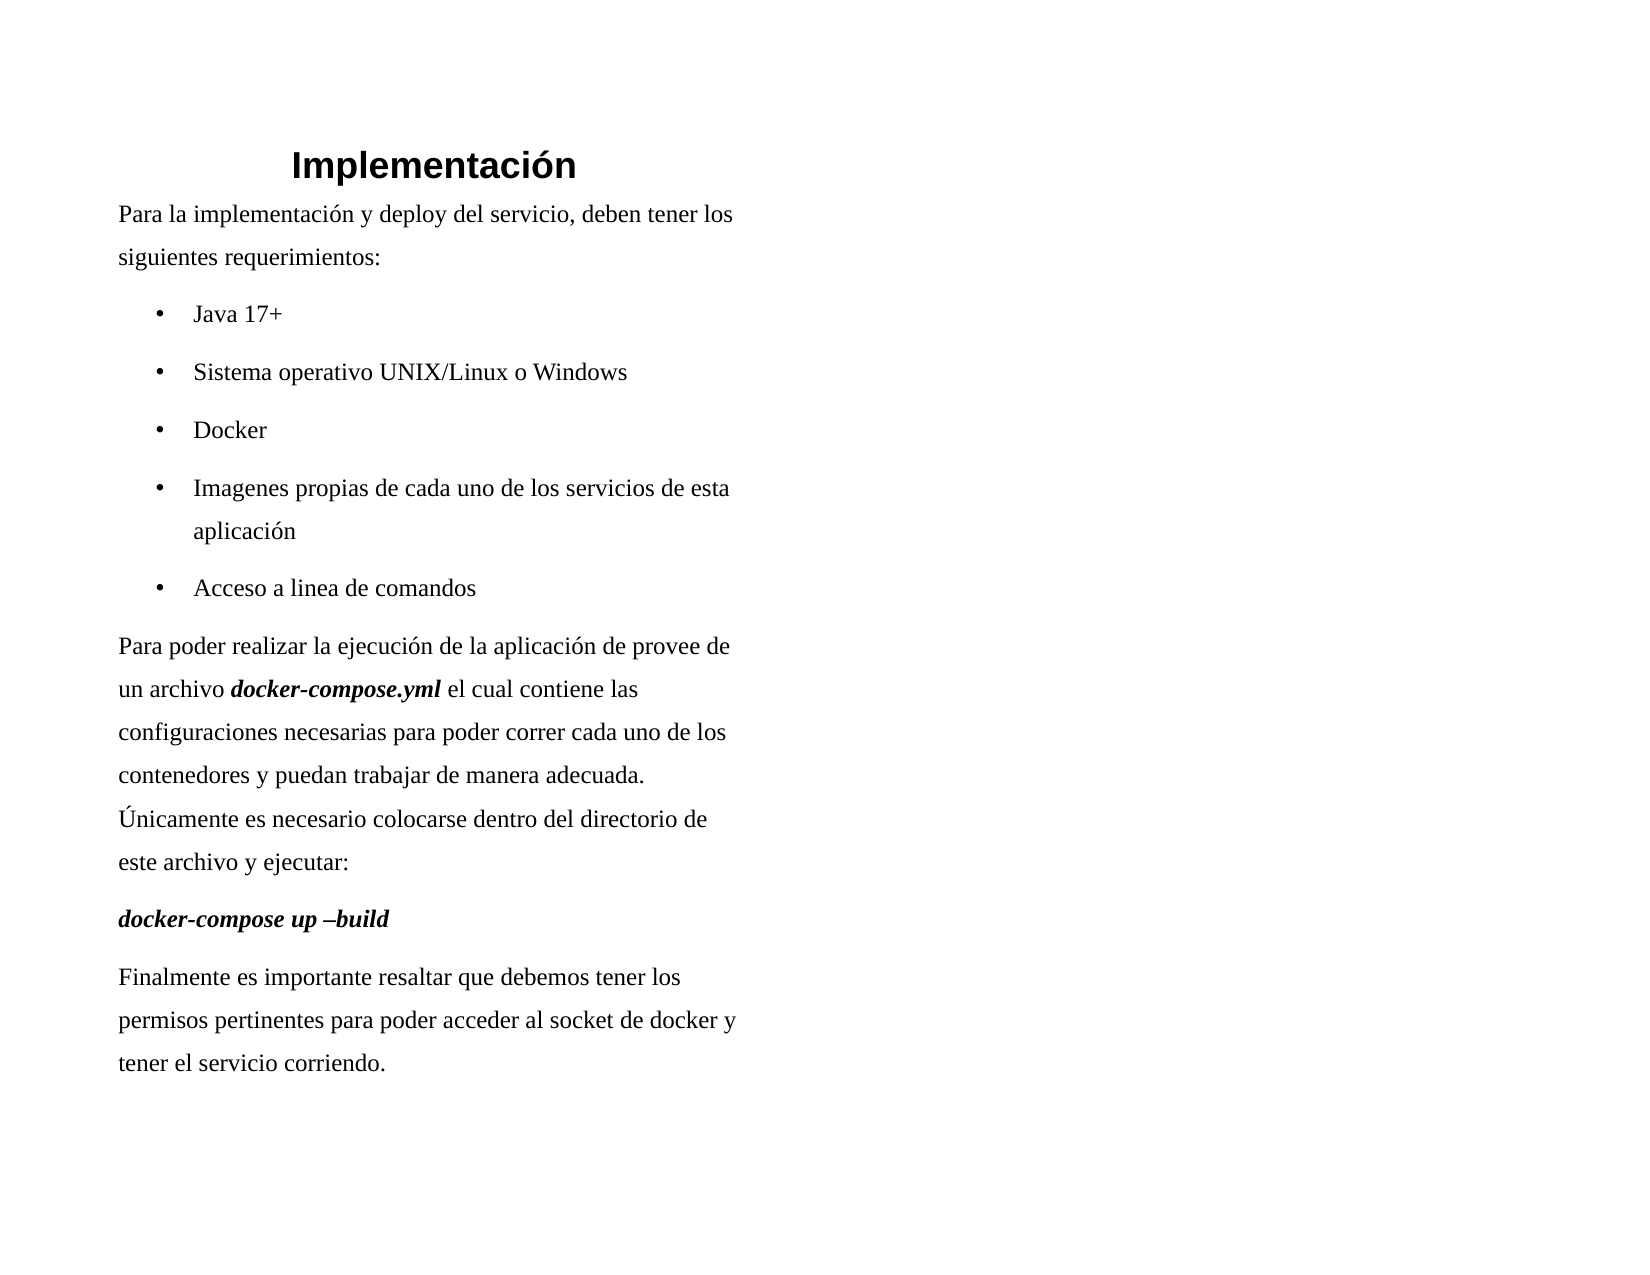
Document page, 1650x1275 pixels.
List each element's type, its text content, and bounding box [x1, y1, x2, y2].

list Docker [156, 415, 750, 444]
list Sistema operativo UNIX/Linux o Windows [156, 357, 750, 386]
subtitle Implementación [118, 143, 750, 186]
text Para la implementación y deploy del servicio, deben tener los siguientes requerimientos: [118, 199, 750, 271]
list Imagenes propias de cada uno de los servicios de esta aplicación [156, 473, 750, 544]
list Acceso a linea de comandos [156, 573, 750, 602]
text Para poder realizar la ejecución de la aplicación de provee de un archivo docker-compose.yml el cual contiene las configuraciones necesarias para poder correr cada uno de los contenedores y puedan trabajar de manera adecuada. Únicamente es necesario colocarse dentro del directorio de este archivo y ejecutar: [118, 631, 750, 876]
list Java 17+ [156, 299, 750, 328]
text docker-compose up –build [118, 904, 750, 933]
text Finalmente es importante resaltar que debemos tener los permisos pertinentes para poder acceder al socket de docker y tener el servicio corriendo. [118, 962, 750, 1077]
